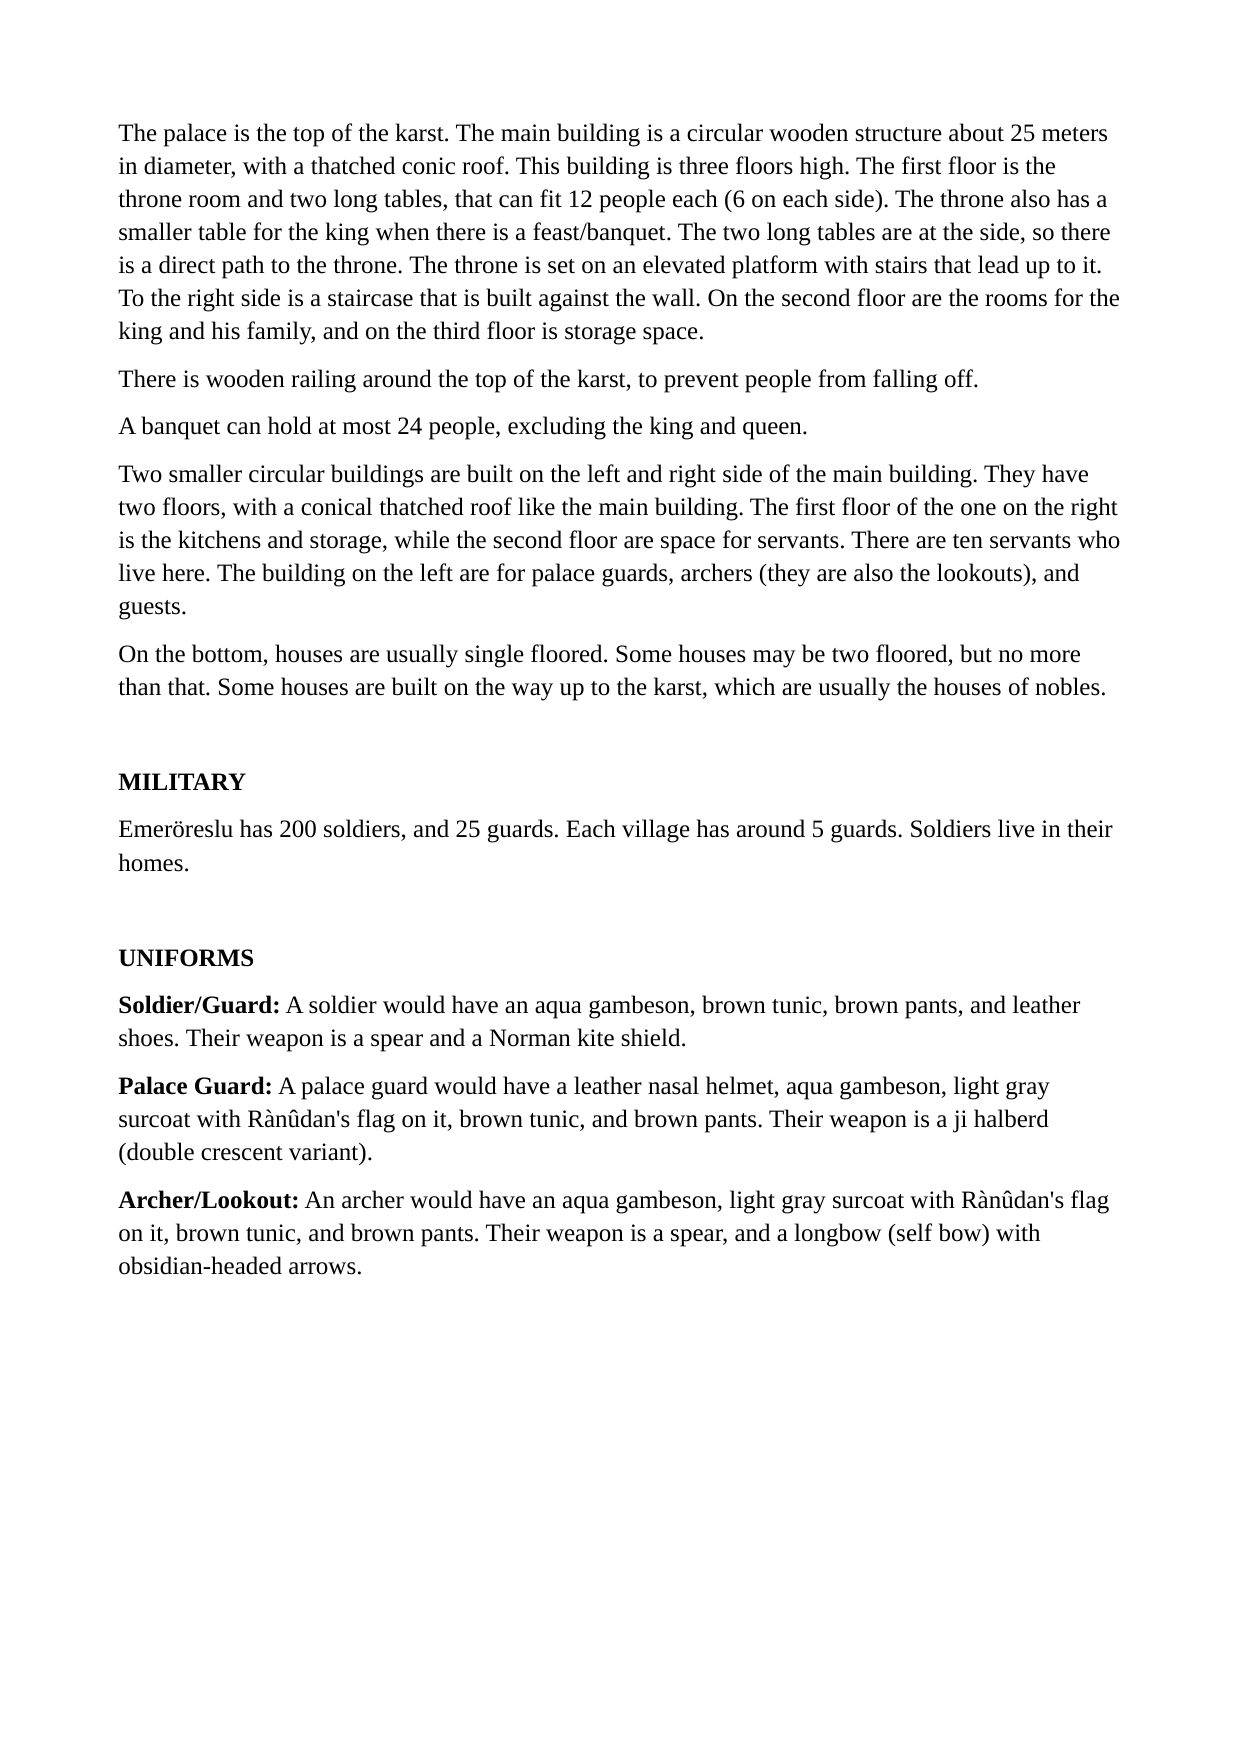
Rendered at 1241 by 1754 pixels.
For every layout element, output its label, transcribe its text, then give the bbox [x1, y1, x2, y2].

text There is wooden railing around the top of the karst, to prevent people from falling off. [118, 364, 1122, 393]
text Archer/Lookout: An archer would have an aqua gambeson, light gray surcoat with Rànûdan's flag on it, brown tunic, and brown pants. Their weapon is a spear, and a longbow (self bow) with obsidian-headed arrows. [118, 1185, 1122, 1279]
text Palace Guard: A palace guard would have a leather nasal helmet, aqua gambeson, light gray surcoat with Rànûdan's flag on it, brown tunic, and brown pants. Their weapon is a ji halberd (double crescent variant). [118, 1071, 1122, 1166]
text The palace is the top of the karst. The main building is a circular wooden structure about 25 meters in diameter, with a thatched conic roof. This building is three floors high. The first floor is the throne room and two long tables, that can fit 12 people each (6 on each side). The throne also has a smaller table for the king when there is a feast/banquet. The two long tables are at the side, so there is a direct path to the throne. The throne is set on an elevated platform with stairs that lead up to it. To the right side is a staircase that is built against the wall. On the second floor are the rooms for the king and his family, and on the third floor is storage space. [118, 118, 1122, 345]
text UNIFORMS [118, 943, 1122, 972]
text On the bottom, houses are usually single floored. Some houses may be two floored, but no more than that. Some houses are built on the way up to the karst, which are usually the houses of nobles. [118, 639, 1122, 701]
text Two smaller circular buildings are built on the left and right side of the main building. They have two floors, with a conical thatched roof like the main building. The first floor of the one on the right is the kitchens and storage, while the second floor are space for servants. There are ten servants who live here. The building on the left are for palace guards, archers (they are also the lookouts), and guests. [118, 459, 1122, 620]
text MILITARY [118, 767, 1122, 796]
text A banquet can hold at most 24 people, excluding the king and queen. [118, 411, 1122, 440]
text Emeröreslu has 200 soldiers, and 25 guards. Each village has around 5 guards. Soldiers live in their homes. [118, 814, 1122, 876]
text Soldier/Guard: A soldier would have an aqua gambeson, brown tunic, brown pants, and leather shoes. Their weapon is a spear and a Norman kite shield. [118, 990, 1122, 1052]
